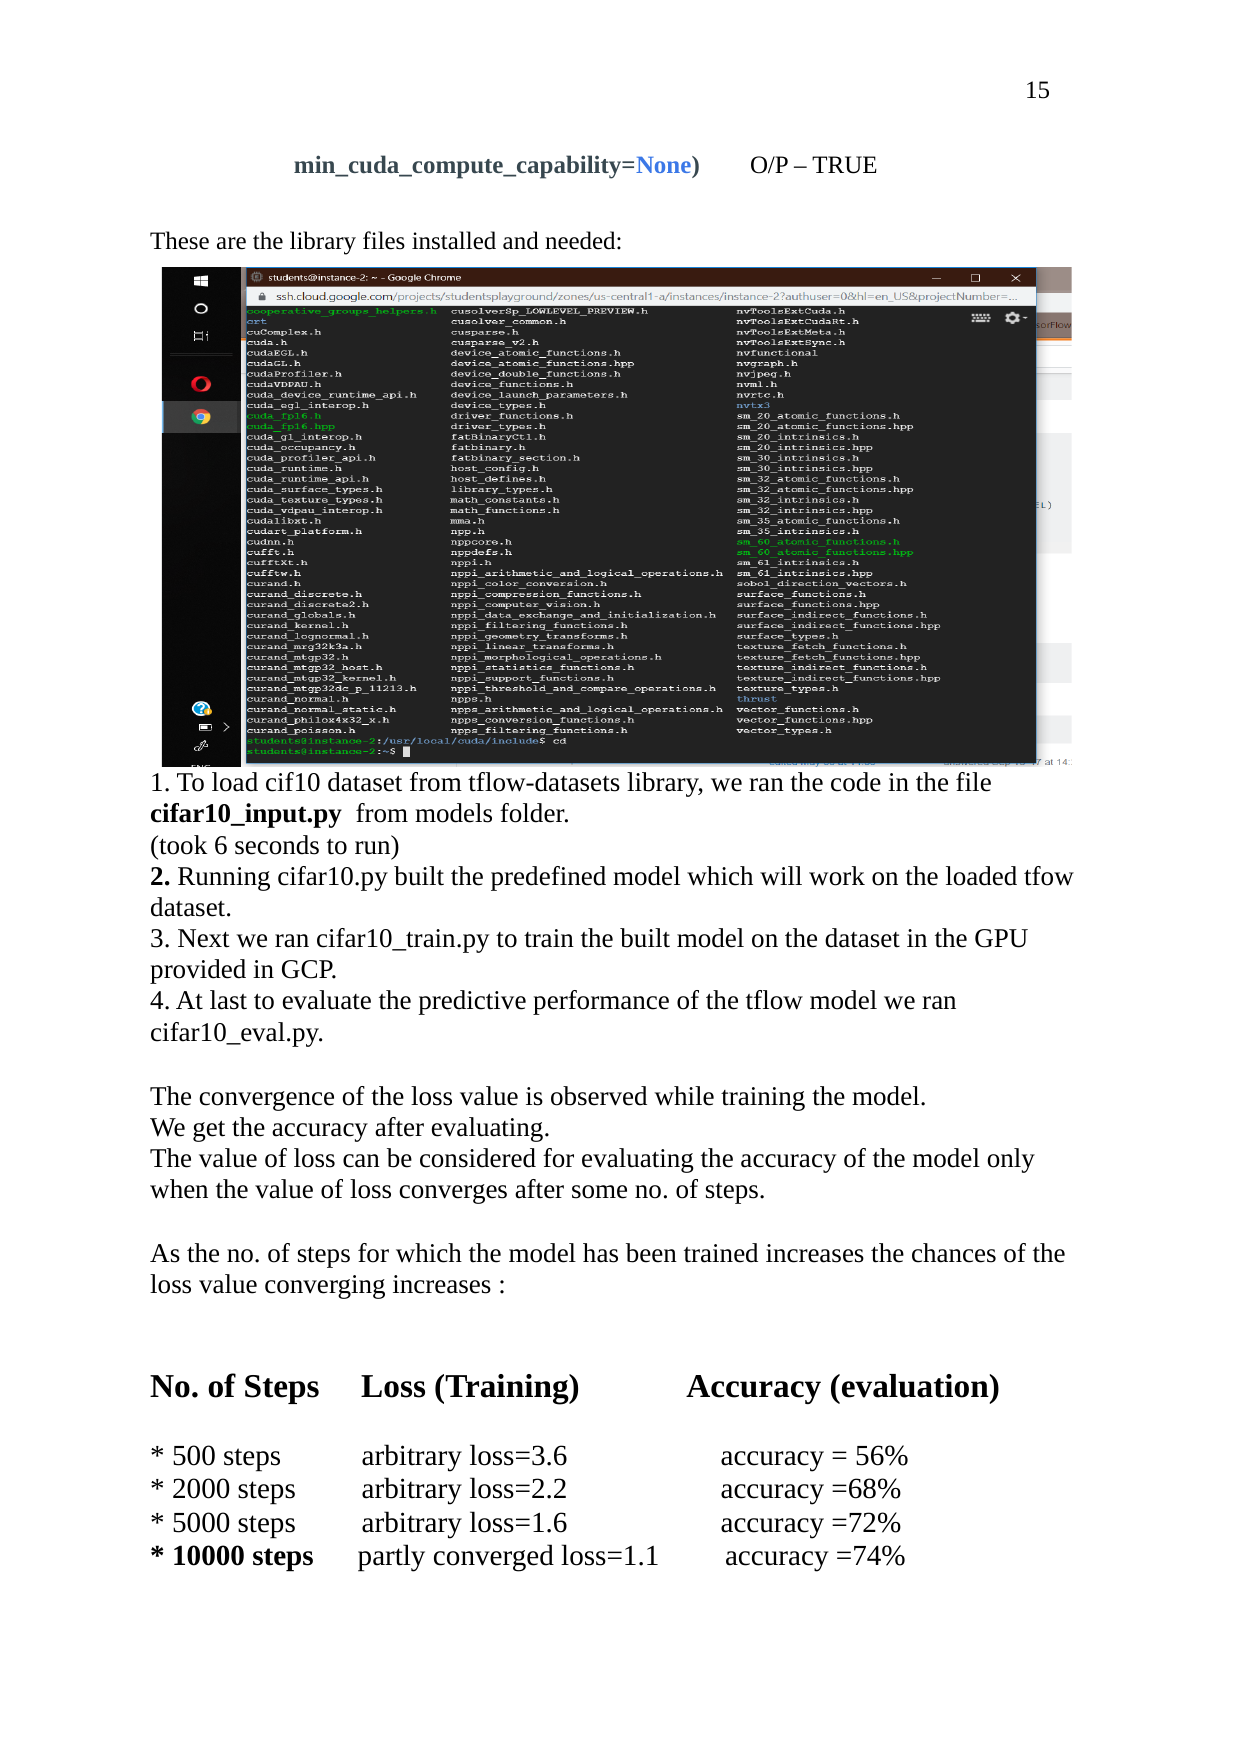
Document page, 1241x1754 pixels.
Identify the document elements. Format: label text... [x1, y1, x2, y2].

text We get the accuracy after evaluating. [150, 1111, 1090, 1142]
text (took 6 seconds to run) [150, 829, 1090, 860]
text The convergence of the loss value is observed while training the model. [150, 1080, 1090, 1111]
text 1. To load cif10 dataset from tflow-datasets library, we ran the code in the file cifar10_input.py from models folder. [150, 255, 1090, 829]
list min_cuda_compute_capability=None) O/P – TRUE [187, 150, 1090, 179]
text * 10000 steps partly converged loss=1.1 accuracy =74% [150, 1538, 1090, 1572]
text 3. Next we ran cifar10_train.py to train the built model on the dataset in the GPU provided in GCP. [150, 922, 1090, 984]
text * 500 steps arbitrary loss=3.6 accuracy = 56% [150, 1438, 1090, 1471]
text As the no. of steps for which the model has been trained increases the chances of the loss value converging increases : [150, 1237, 1090, 1300]
text The value of loss can be considered for evaluating the accuracy of the model only when the value of loss converges after some no. of steps. [150, 1142, 1090, 1204]
text 4. At last to evaluate the predictive performance of the tflow model we ran cifar10_eval.py. [150, 984, 1090, 1047]
text * 5000 steps arbitrary loss=1.6 accuracy =72% [150, 1505, 1090, 1538]
text These are the library files installed and needed: [150, 226, 1090, 255]
text 2. Running cifar10.py built the predefined model which will work on the loaded tfow dataset. [150, 860, 1090, 922]
text No. of Steps Loss (Training) Accuracy (evaluation) [150, 1366, 1090, 1404]
text * 2000 steps arbitrary loss=2.2 accuracy =68% [150, 1471, 1090, 1505]
